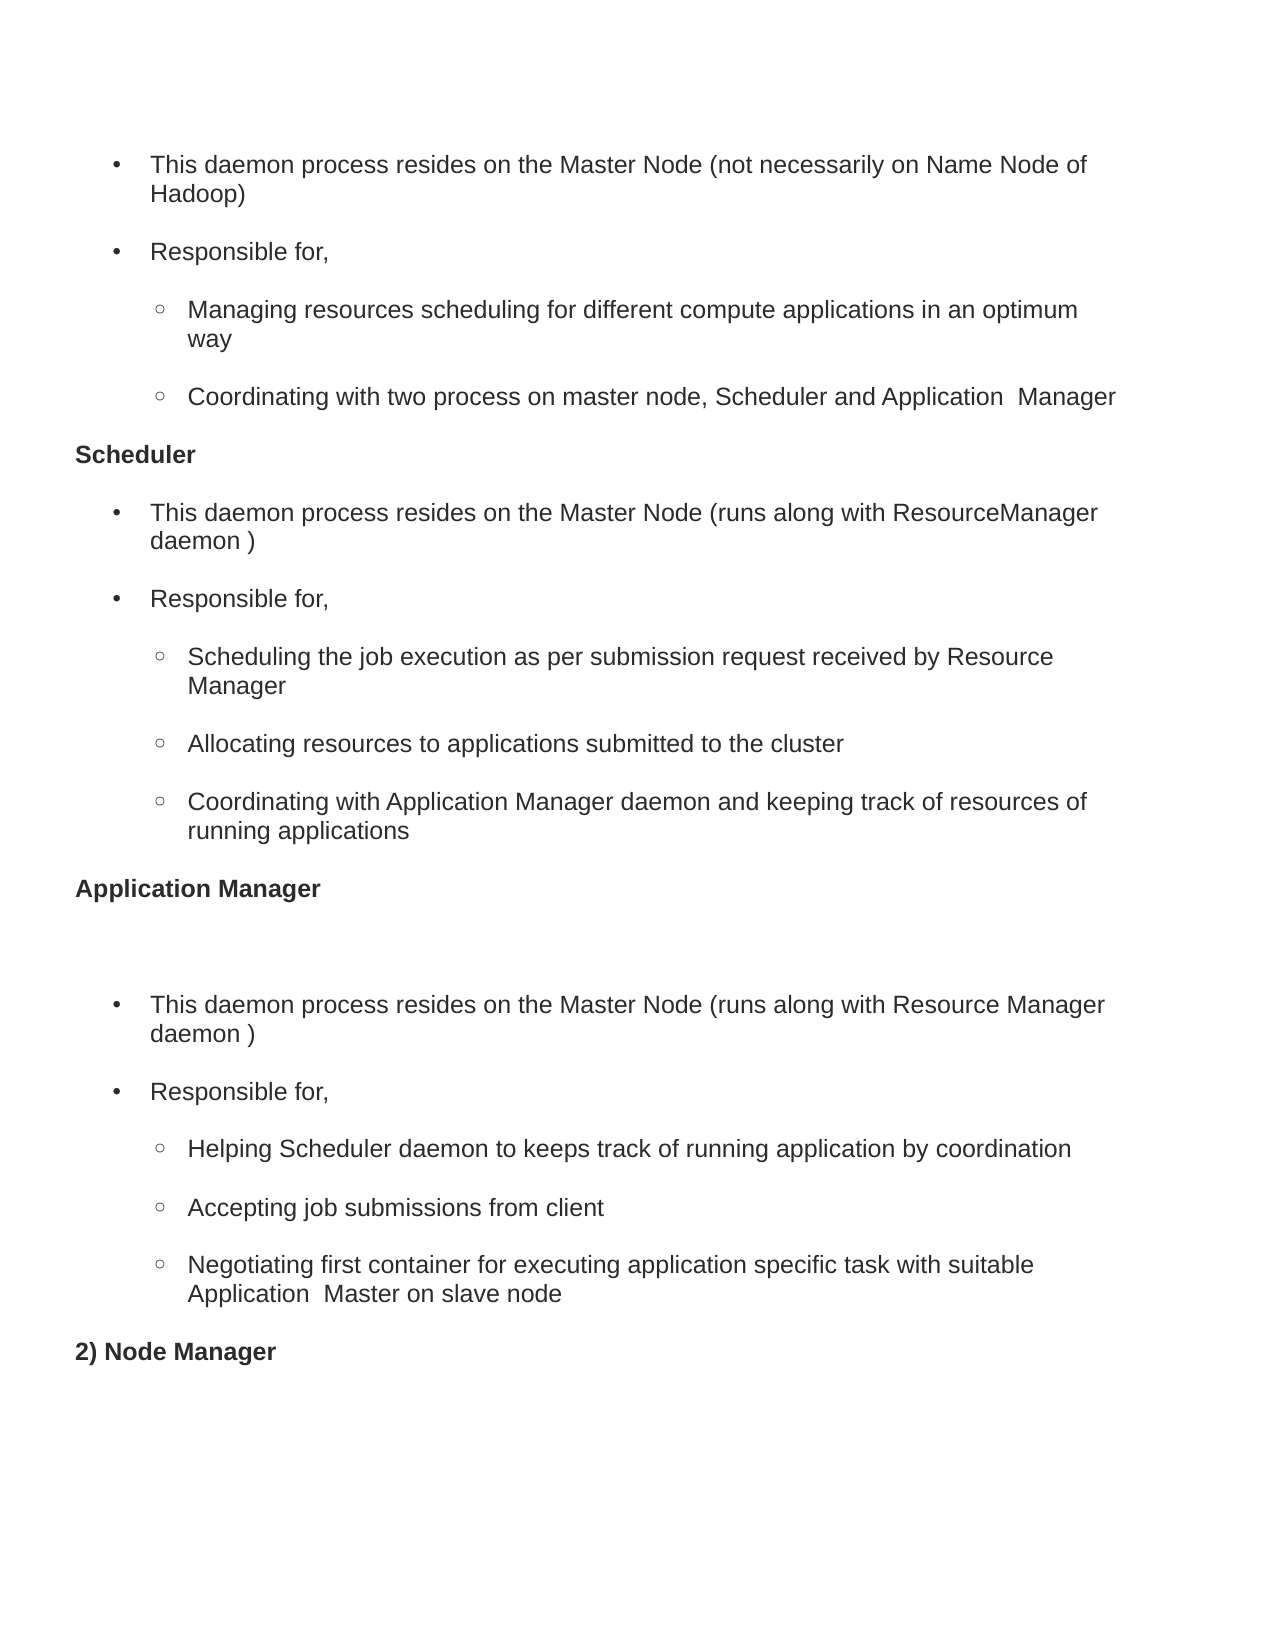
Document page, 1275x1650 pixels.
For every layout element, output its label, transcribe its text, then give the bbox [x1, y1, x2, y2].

text Scheduler [75, 439, 1125, 468]
list This daemon process resides on the Master Node (not necessarily on Name Node of Hadoop) [112, 150, 1125, 208]
list Responsible for, [112, 584, 1125, 613]
list Helping Scheduler daemon to keeps track of running application by coordination [150, 1134, 1125, 1163]
list Coordinating with two process on master node, Scheduler and Application Manager [150, 382, 1125, 410]
list Accepting job submissions from client [150, 1192, 1125, 1221]
list Responsible for, [112, 237, 1125, 266]
list Scheduling the job execution as per submission request received by Resource Manager [150, 642, 1125, 700]
list Negotiating first container for executing application specific task with suitable Application Master on slave node [150, 1251, 1125, 1308]
text Application Manager [75, 874, 1125, 903]
list Responsible for, [112, 1076, 1125, 1105]
list Managing resources scheduling for different compute applications in an optimum way [150, 295, 1125, 352]
list Allocating resources to applications submitted to the cluster [150, 729, 1125, 758]
list This daemon process resides on the Master Node (runs along with Resource Manager daemon ) [112, 990, 1125, 1047]
list This daemon process resides on the Master Node (runs along with ResourceManager daemon ) [112, 497, 1125, 555]
text 2) Node Manager [75, 1337, 1125, 1366]
list Coordinating with Application Manager daemon and keeping track of resources of running applications [150, 787, 1125, 845]
